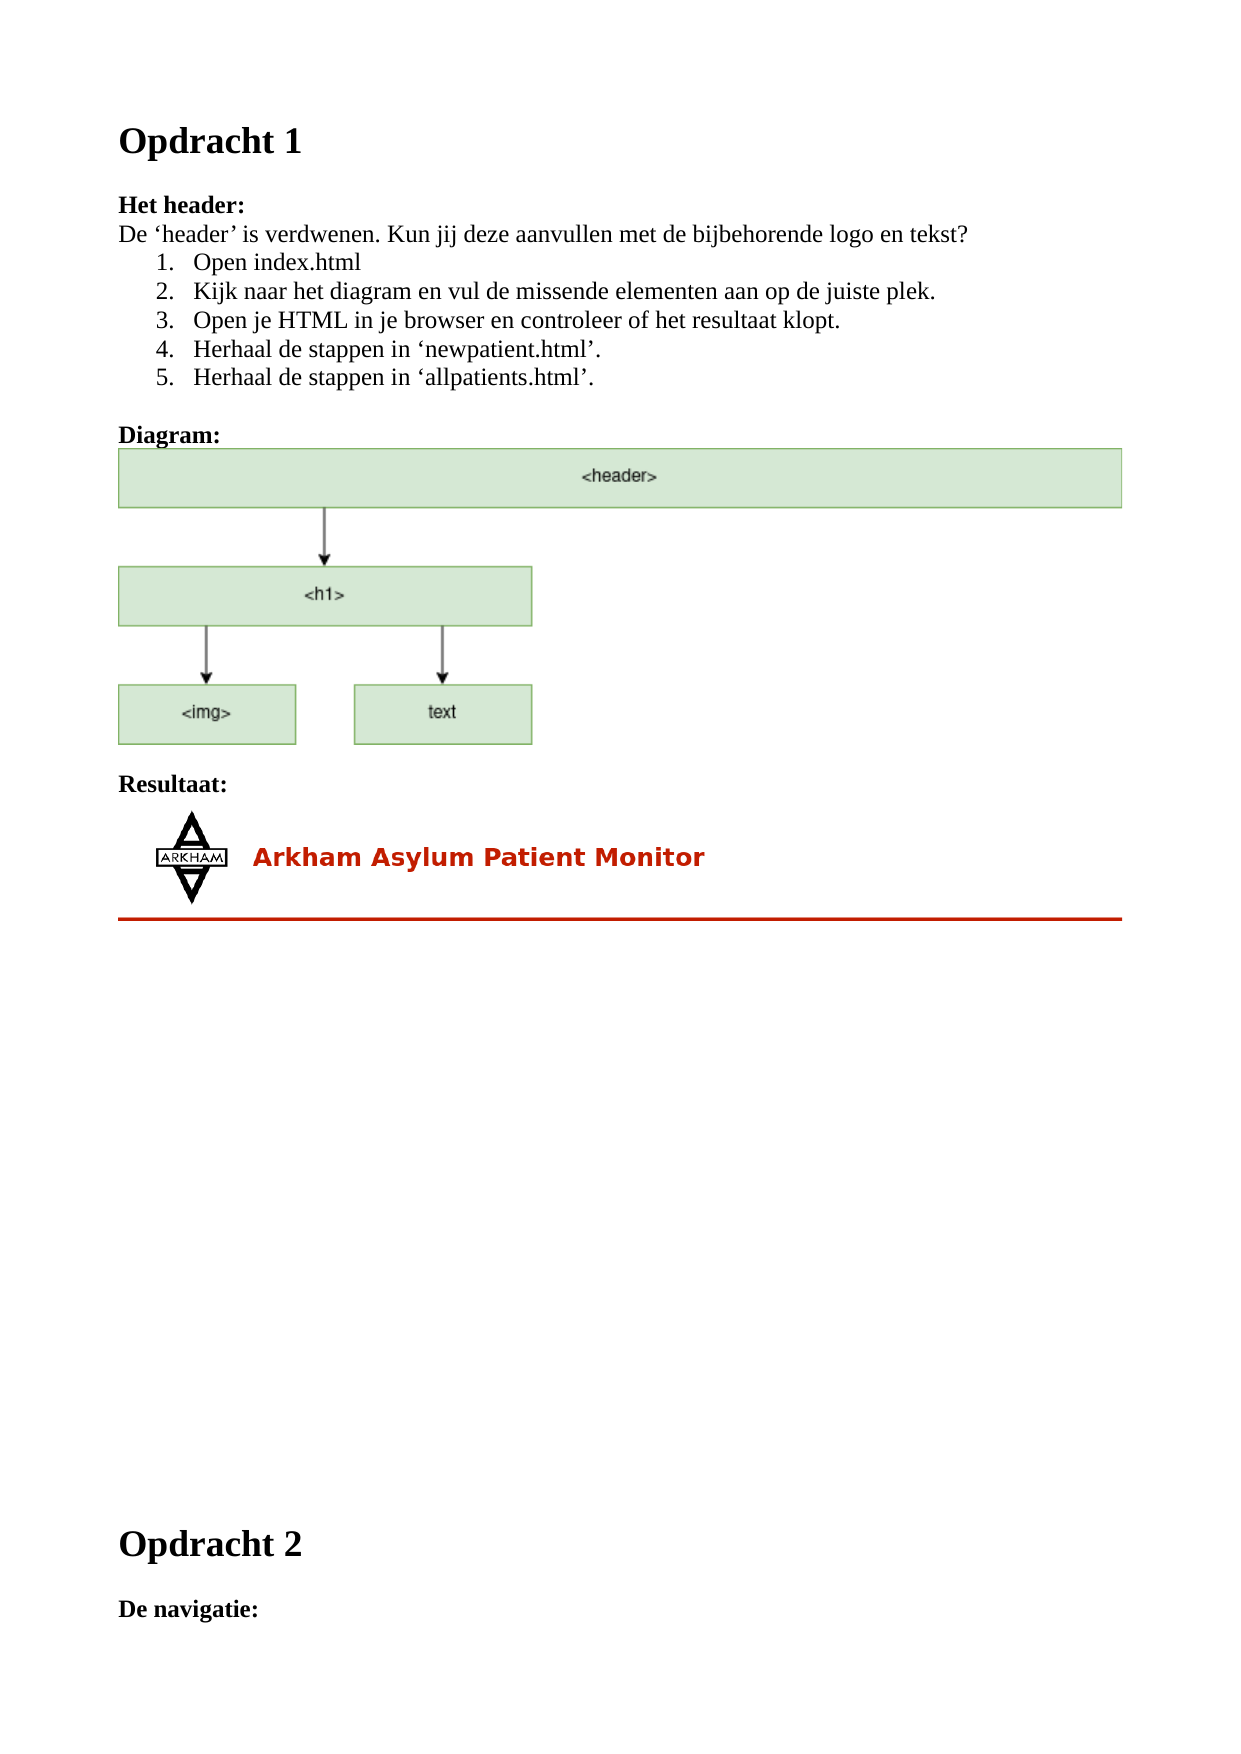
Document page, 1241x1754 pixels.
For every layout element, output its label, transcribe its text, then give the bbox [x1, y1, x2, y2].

picture [118, 797, 1123, 921]
text Het header: [118, 161, 1122, 219]
list Open je HTML in je browser en controleer of het resultaat klopt. [156, 305, 1122, 334]
list Open index.html [156, 247, 1122, 276]
text De ‘header’ is verdwenen. Kun jij deze aanvullen met de bijbehorende logo en tekst? [118, 219, 1122, 247]
picture [118, 448, 1123, 745]
list Herhaal de stappen in ‘newpatient.html’. [156, 334, 1122, 362]
list Kijk naar het diagram en vul de missende elementen aan op de juiste plek. [156, 276, 1122, 305]
list Herhaal de stappen in ‘allpatients.html’. [156, 362, 1122, 391]
text Diagram: [118, 420, 1122, 448]
text Opdracht 1 [118, 118, 1122, 161]
text Opdracht 2 [118, 1522, 1122, 1565]
text De navigatie: [118, 1594, 1122, 1622]
text Resultaat: [118, 745, 1122, 797]
